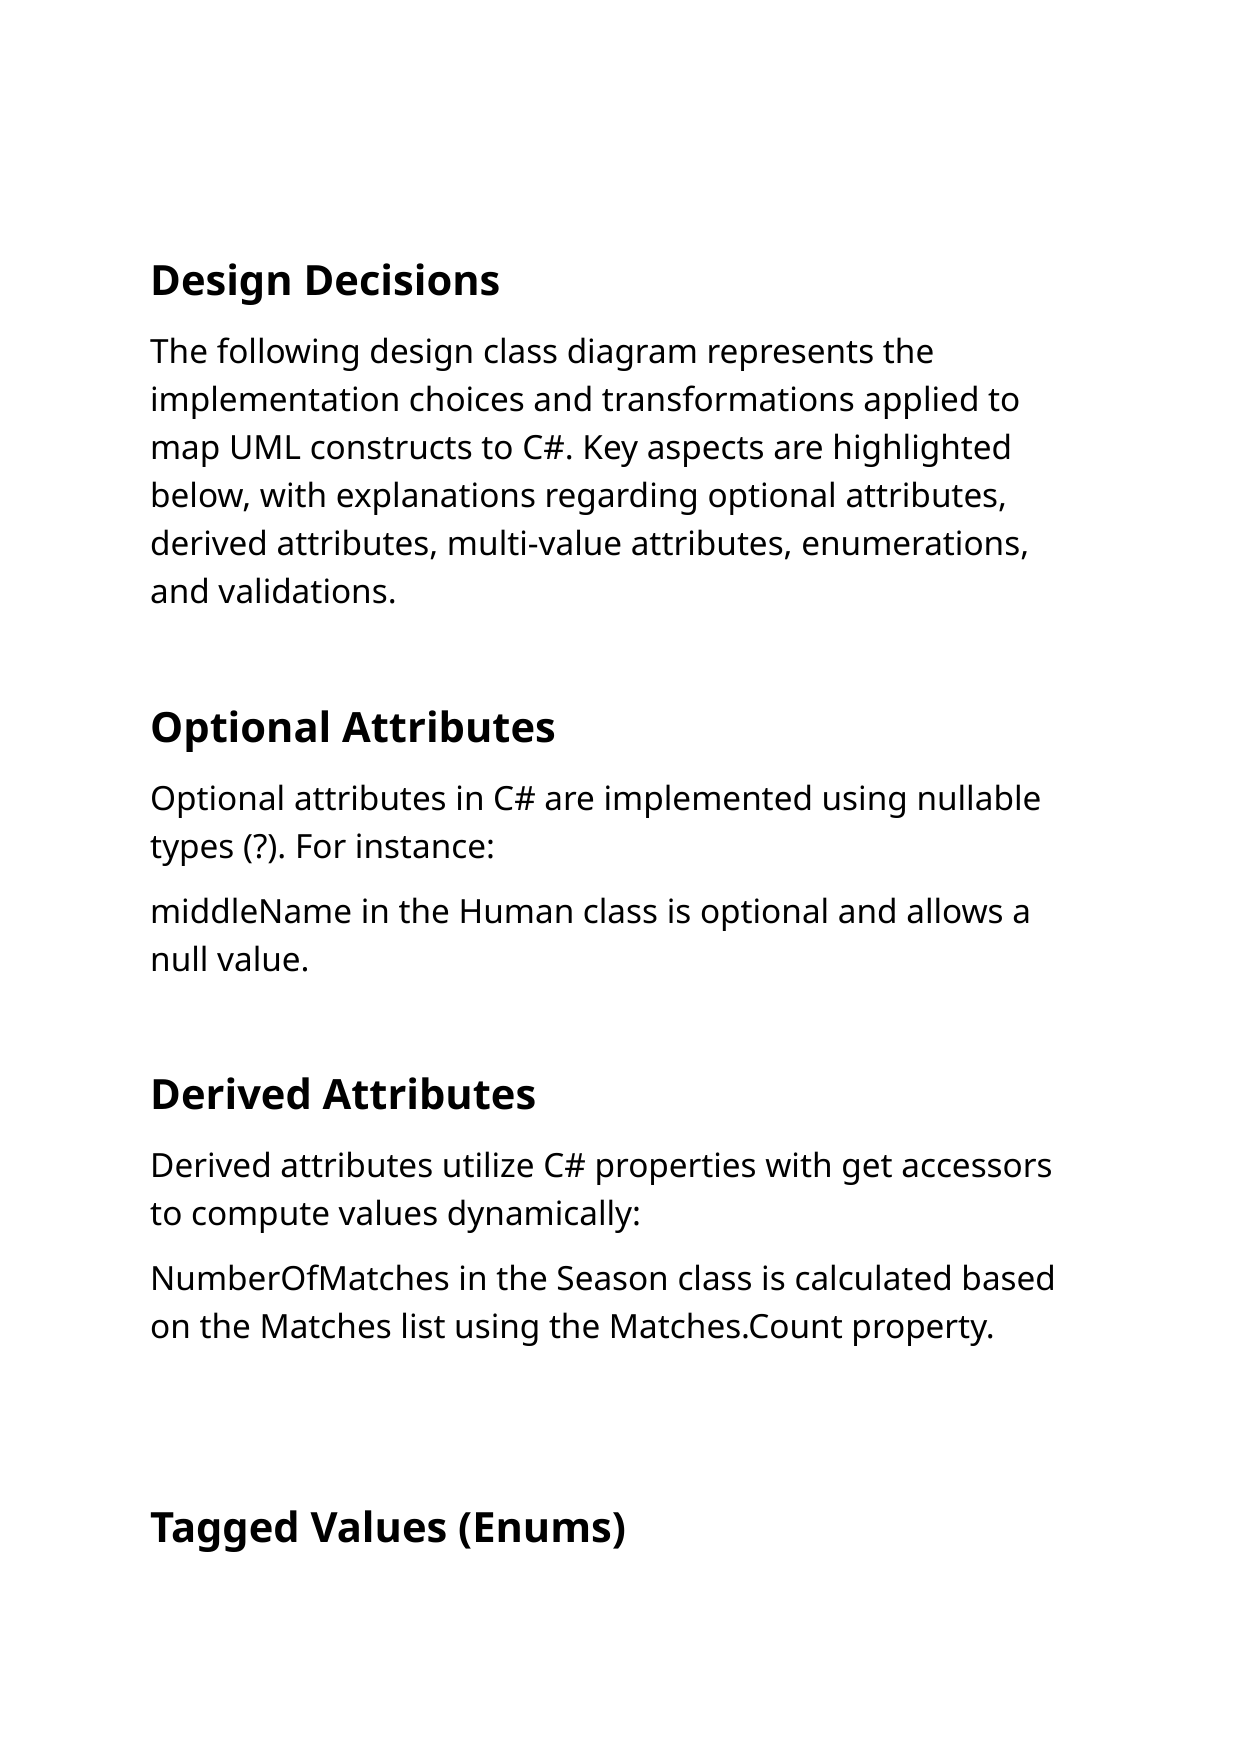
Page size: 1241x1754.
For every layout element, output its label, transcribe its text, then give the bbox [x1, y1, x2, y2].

text Design Decisions [150, 251, 1090, 308]
text Tagged Values (Enums) [150, 1497, 1090, 1554]
text Optional Attributes [150, 698, 1090, 754]
text Derived Attributes [150, 1065, 1090, 1122]
text NumberOfMatches in the Season class is calculated based on the Matches list using the Matches.Count property. [150, 1255, 1090, 1348]
text middleName in the Human class is optional and allows a null value. [150, 887, 1090, 981]
text Optional attributes in C# are implemented using nullable types (?). For instance: [150, 774, 1090, 868]
text Derived attributes utilize C# properties with get accessors to compute values dynamically: [150, 1142, 1090, 1236]
text The following design class diagram represents the implementation choices and transformations applied to map UML constructs to C#. Key aspects are highlighted below, with explanations regarding optional attributes, derived attributes, multi-value attributes, enumerations, and validations. [150, 328, 1090, 614]
